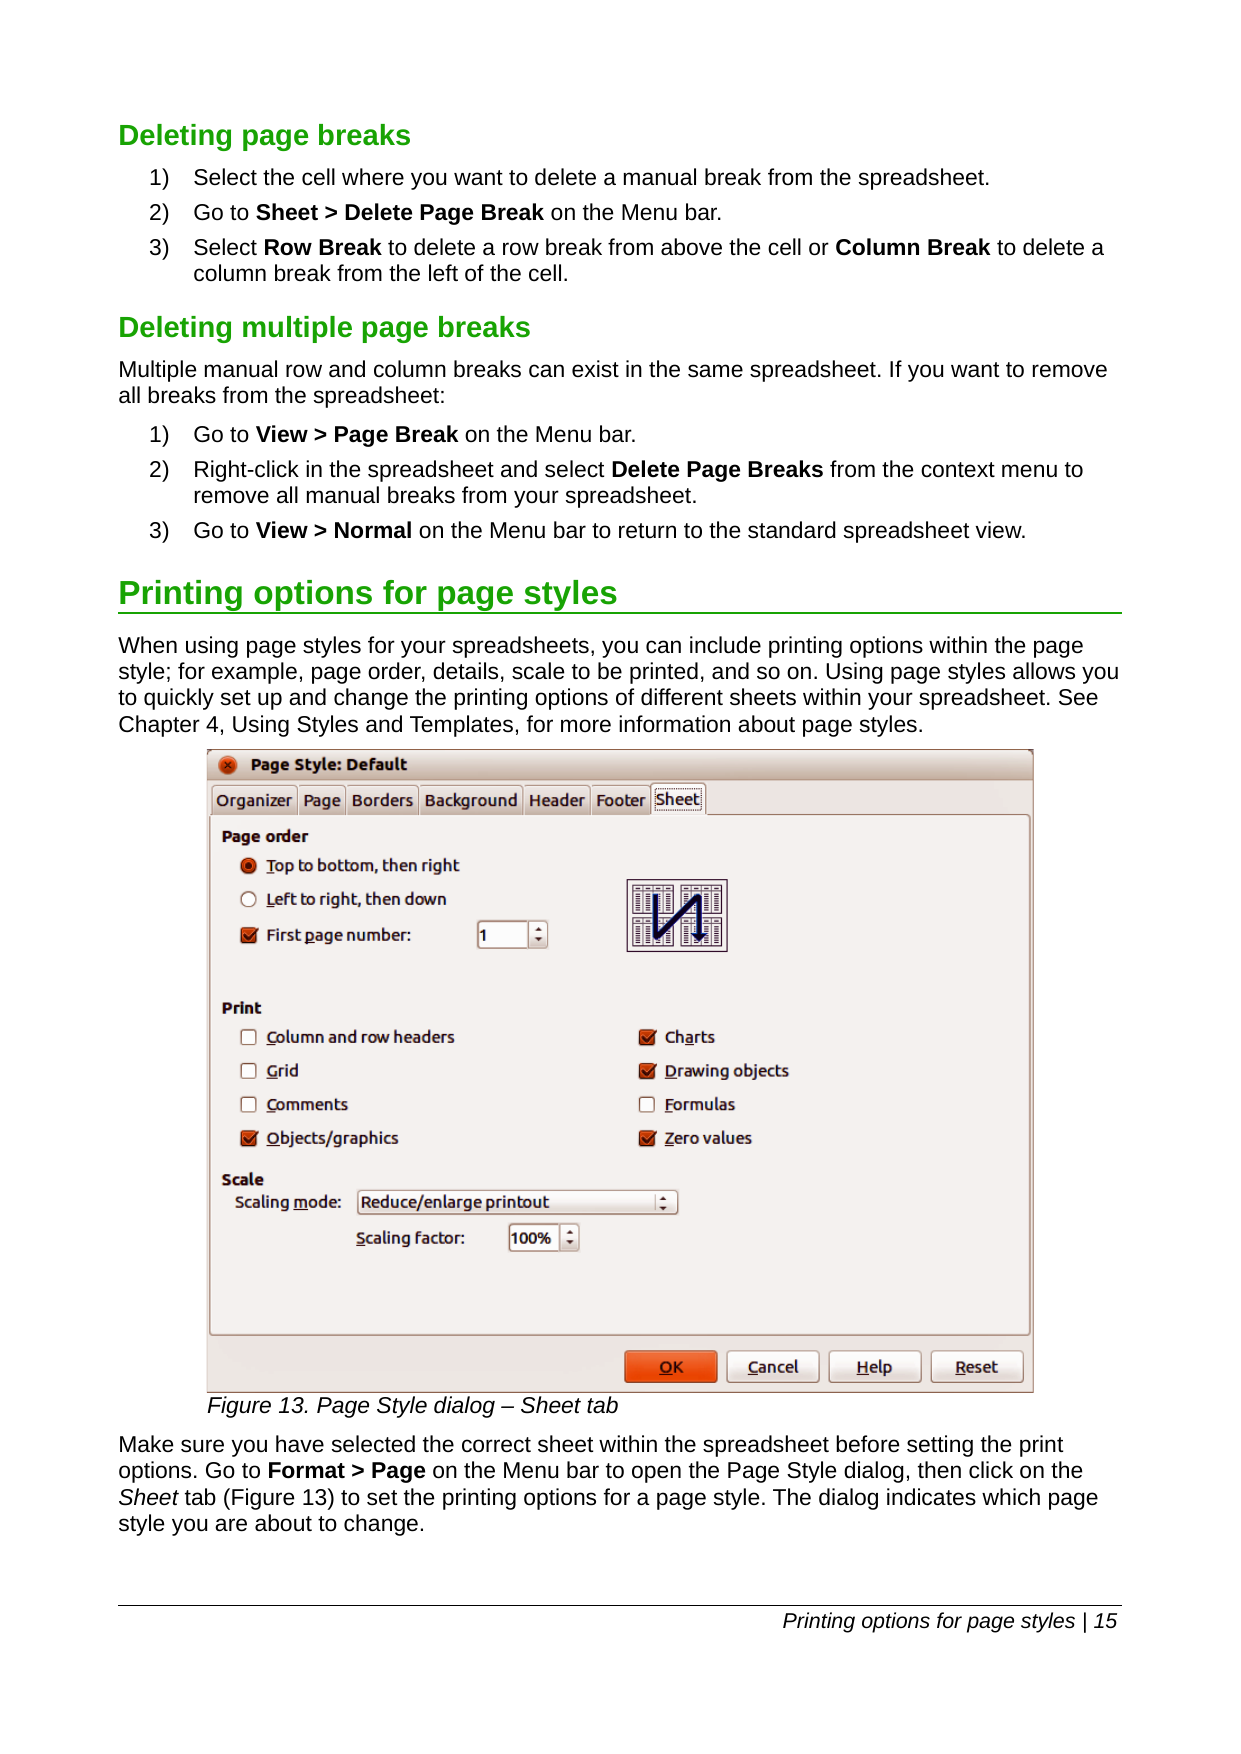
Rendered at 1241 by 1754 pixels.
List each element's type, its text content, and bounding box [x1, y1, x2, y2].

text Make sure you have selected the correct sheet within the spreadsheet before setting the print options. Go to Format > Page on the Menu bar to open the Page Style dialog, then click on the Sheet tab (Figure 13) to set the printing options for a page style. The dialog indicates which page style you are about to change. [118, 1431, 1122, 1536]
subtitle Deleting page breaks [118, 118, 1122, 152]
text When using page styles for your spreadsheets, you can include printing options within the page style; for example, page order, details, scale to be printed, and so on. Using page styles allows you to quickly set up and change the printing options of different sheets within your spreadsheet. See Chapter 4, Using Styles and Templates, for more information about page styles. [118, 632, 1122, 737]
subtitle Deleting multiple page breaks [118, 310, 1122, 344]
list Go to View > Page Break on the Menu bar. [169, 421, 1122, 447]
text Figure 13. Page Style dialog – Sheet tab [207, 1393, 1033, 1419]
subtitle Printing options for page styles [118, 573, 1122, 612]
list Go to Sheet > Delete Page Break on the Menu bar. [169, 199, 1122, 225]
list Go to View > Normal on the Menu bar to return to the standard spreadsheet view. [169, 517, 1122, 544]
list Select Row Break to delete a row break from above the cell or Column Break to delete a column break from the left of the cell. [169, 234, 1122, 287]
picture [206, 749, 1034, 1393]
list Select the cell where you want to delete a manual break from the spreadsheet. [169, 163, 1122, 190]
list Right-click in the spreadsheet and select Delete Page Breaks from the context menu to remove all manual breaks from your spreadsheet. [169, 456, 1122, 509]
text Multiple manual row and column breaks can exist in the same spreadsheet. If you want to remove all breaks from the spreadsheet: [118, 356, 1122, 408]
